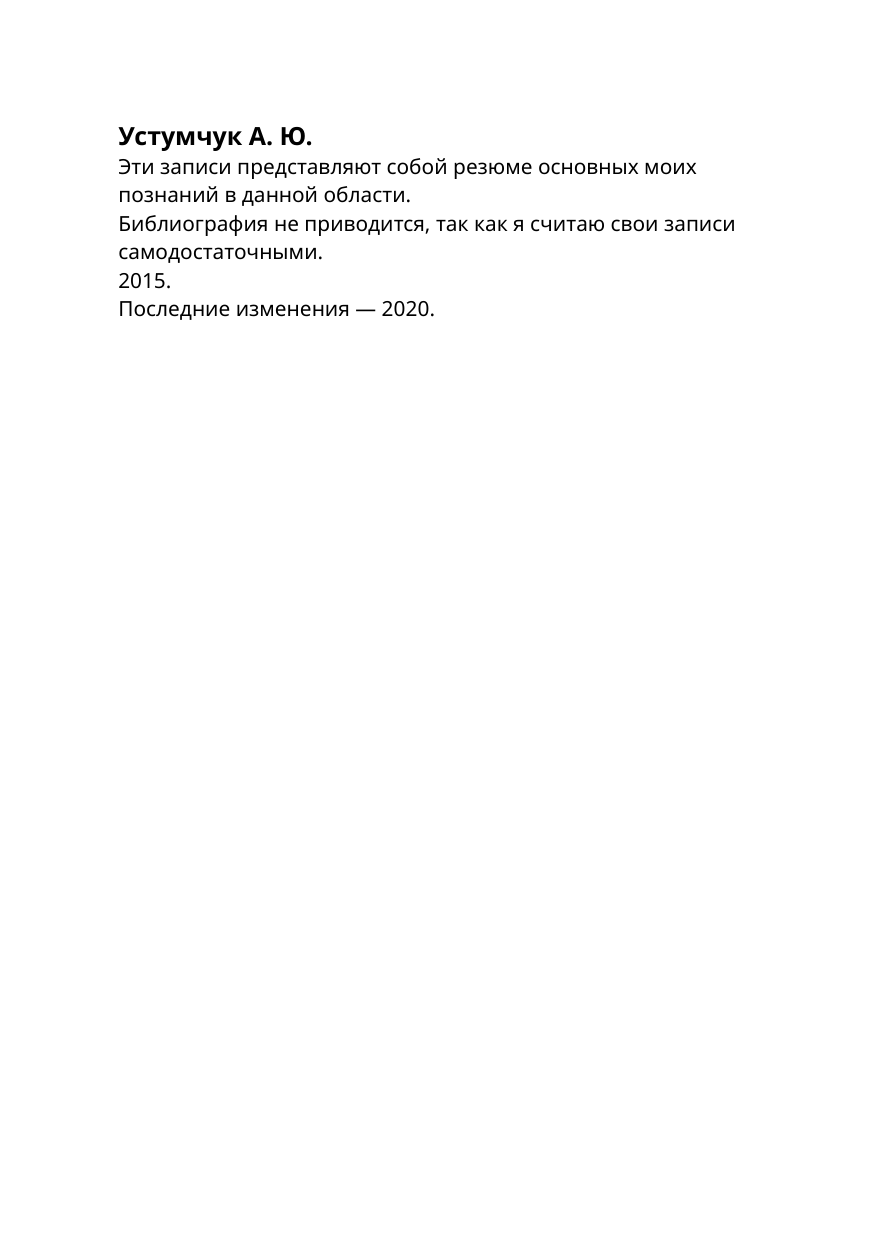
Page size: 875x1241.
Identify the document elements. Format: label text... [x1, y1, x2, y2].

text 2015. [118, 266, 756, 294]
text Эти записи представляют собой резюме основных моих познаний в данной области. [118, 152, 756, 209]
text Библиография не приводится, так как я считаю свои записи самодостаточными. [118, 209, 756, 266]
text Последние изменения — 2020. [118, 294, 756, 323]
text Устумчук А. Ю. [118, 118, 756, 152]
